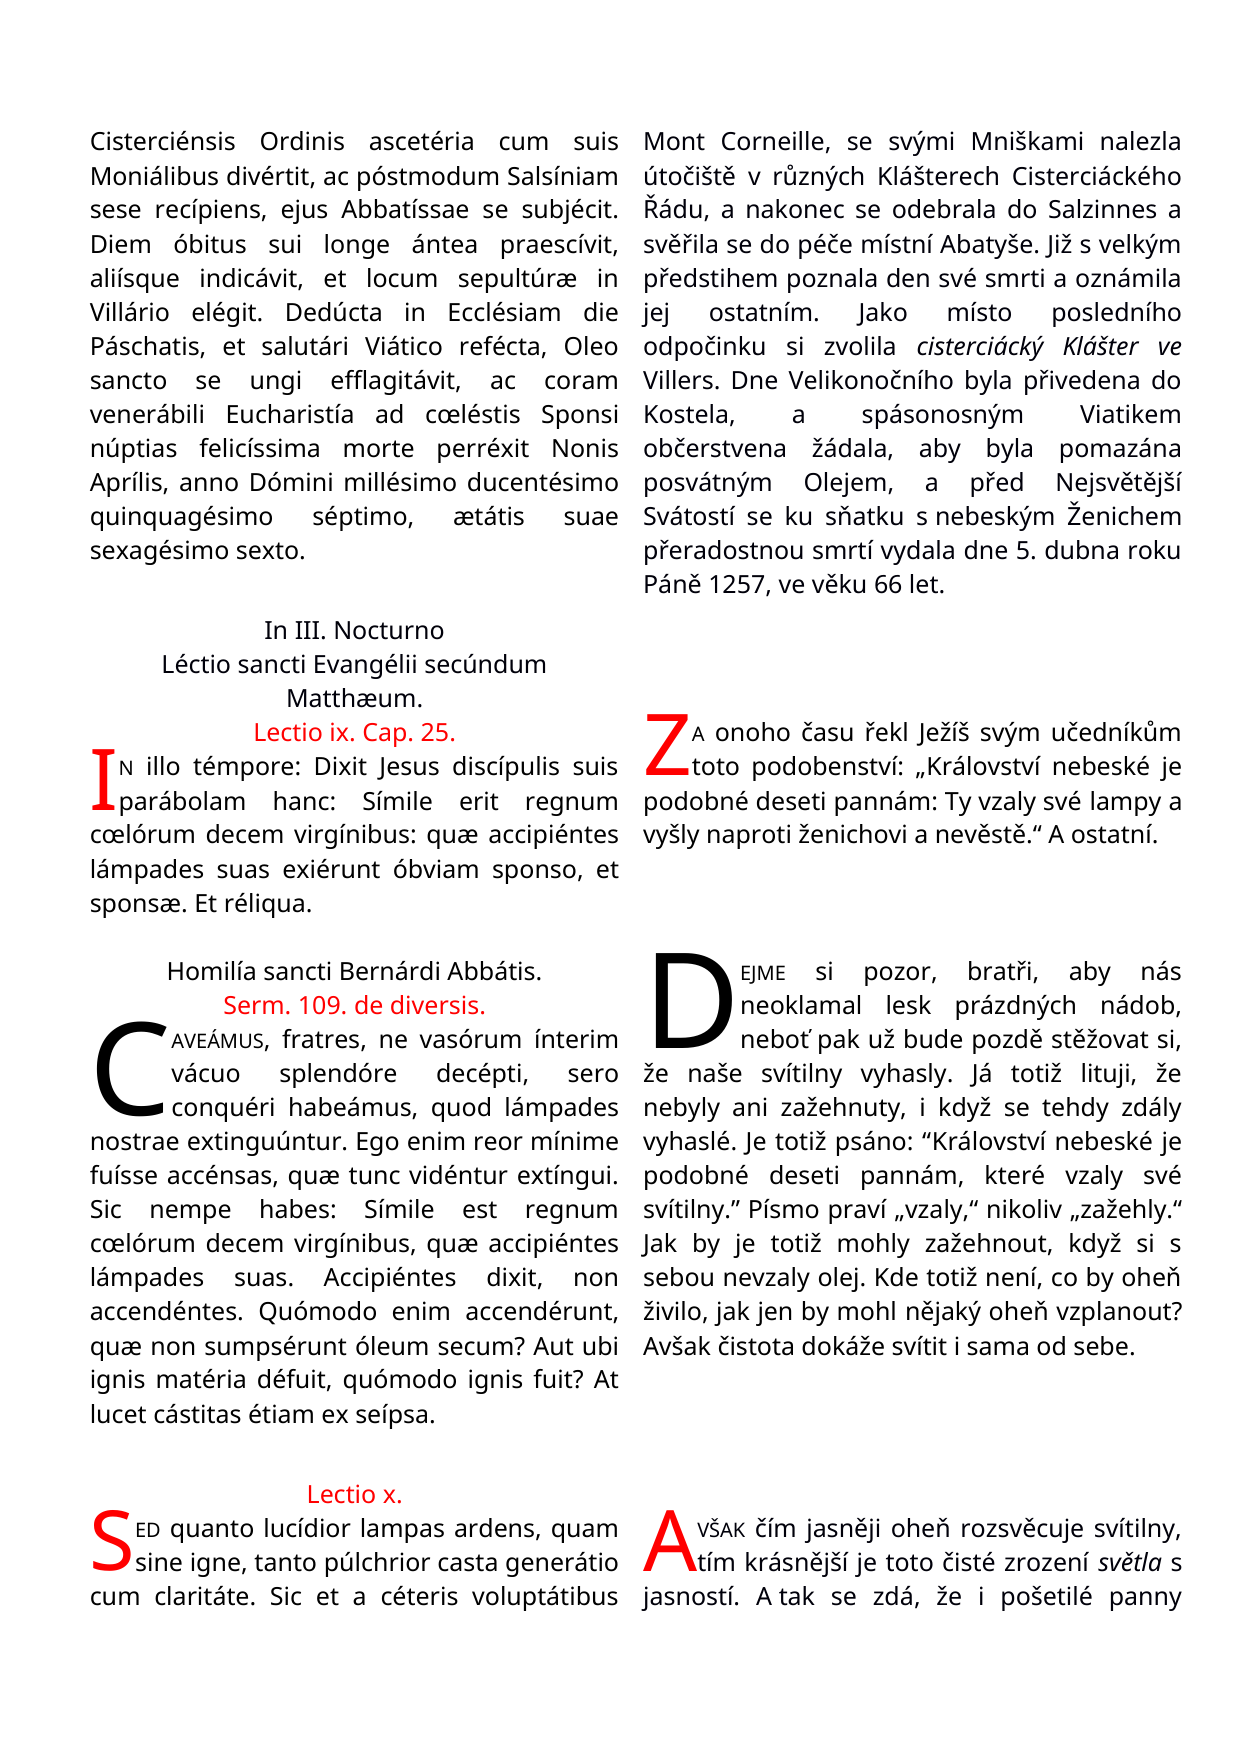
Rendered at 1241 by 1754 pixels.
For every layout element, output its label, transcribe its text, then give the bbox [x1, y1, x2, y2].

table_cell Časté přijímání nebeského pokrmu, to nejvyšší tajemství, prozařovalo její mysl. Nejsvětější Tělo Kristovo skryté pod způsobami, kdekoliv by bylo uchováváno, vždy nebeským způsobem poznala. Mnoha předchozími zjeveními ji Bůh určil, aby prosadila svátek Nejsvětější Svátosti. Svatá Panna dlouho snášela ta nejtěžší pronásledování. Byla vyhnána z domu na Mont Corneille, se svými Mniškami nalezla útočiště v různých Klášterech Cisterciáckého Řádu, a nakonec se odebrala do Salzinnes a svěřila se do péče místní Abatyše. Již s velkým předstihem poznala den své smrti a oznámila jej ostatním. Jako místo posledního odpočinku si zvolila cisterciácký Klášter ve Villers. Dne Velikonočního byla přivedena do Kostela, a spásonosným Viatikem občerstvena žádala, aby byla pomazána posvátným Olejem, a před Nejsvětější Svátostí se ku sňatku s nebeským Ženichem přeradostnou smrtí vydala dne 5. dubna roku Páně 1257, ve věku 66 let. [631, 118, 1194, 607]
table_cell In III. Nocturno Léctio sancti Evangélii secúndum Matthæum. Lectio ix. Cap. 25. In illo témpore: Dixit Jesus discípulis suis parábolam hanc: Símile erit regnum cœlórum decem virgínibus: quæ accipiéntes lámpades suas exiérunt óbviam sponso, et sponsæ. Et réliqua. Homilía sancti Bernárdi Abbátis. Serm. 109. de diversis. Caveámus, fratres, ne vasórum ínterim vácuo splendóre decépti, sero conquéri habeámus, quod lámpades nostrae extinguúntur. Ego enim reor mínime fuísse accénsas, quæ tunc vidéntur extíngui. Sic nempe habes: Símile est regnum cœlórum decem virgínibus, quæ accipiéntes lámpades suas. Accipiéntes dixit, non accendéntes. Quómodo enim accendérunt, quæ non sumpsérunt óleum secum? Aut ubi ignis matéria défuit, quómodo ignis fuit? At lucet cástitas étiam ex seípsa. [78, 607, 631, 1470]
table_cell Za onoho času řekl Ježíš svým učedníkům toto podobenství: „Království nebeské je podobné deseti pannám: Ty vzaly své lampy a vyšly naproti ženichovi a nevěstě.“ A ostatní. Dejme si pozor, bratři, aby nás neoklamal lesk prázdných nádob, neboť pak už bude pozdě stěžovat si, že naše svítilny vyhasly. Já totiž lituji, že nebyly ani zažehnuty, i když se tehdy zdály vyhaslé. Je totiž psáno: “Království nebeské je podobné deseti pannám, které vzaly své svítilny.” Písmo praví „vzaly,“ nikoliv „zažehly.“ Jak by je totiž mohly zažehnout, když si s sebou nevzaly olej. Kde totiž není, co by oheň živilo, jak jen by mohl nějaký oheň vzplanout? Avšak čistota dokáže svítit i sama od sebe. [631, 607, 1194, 1470]
table_cell Cisterciénsis Ordinis ascetéria cum suis Moniálibus divértit, ac póstmodum Salsíniam sese recípiens, ejus Abbatíssae se subjécit. Diem óbitus sui longe ántea praescívit, aliísque indicávit, et locum sepultúræ in Villário elégit. Dedúcta in Ecclésiam die Páschatis, et salutári Viático refécta, Oleo sancto se ungi efflagitávit, ac coram venerábili Eucharistía ad cœléstis Sponsi núptias felicíssima morte perréxit Nonis Aprílis, anno Dómini millésimo ducentésimo quinquagésimo séptimo, ætátis suae sexagésimo sexto. [78, 118, 631, 607]
table_cell Avšak čím jasněji oheň rozsvěcuje svítilny, tím krásnější je toto čisté zrození světla s jasností. A tak se zdá, že i pošetilé panny [631, 1470, 1194, 1618]
table_cell Lectio x. Sed quanto lucídior lampas ardens, quam sine igne, tanto púlchrior casta generátio cum claritáte. Sic et a céteris voluptátibus [78, 1470, 631, 1618]
